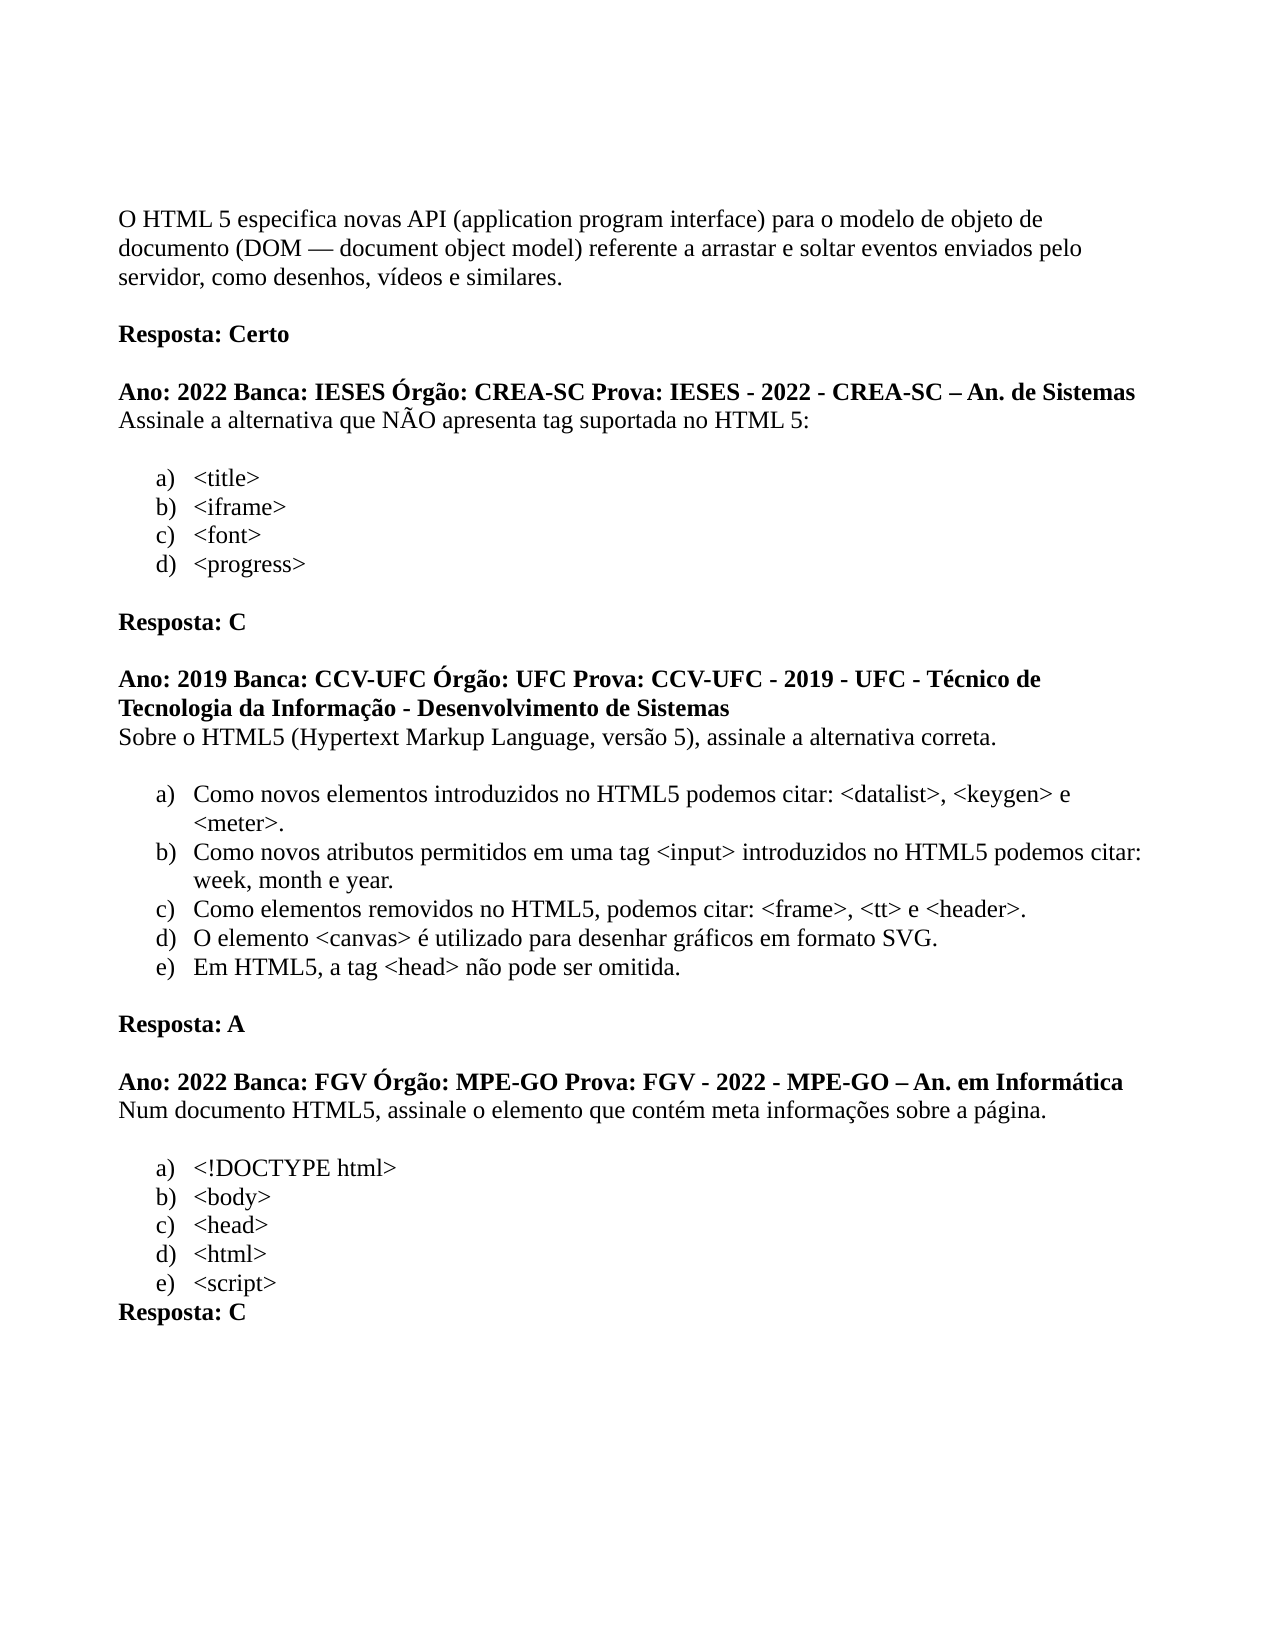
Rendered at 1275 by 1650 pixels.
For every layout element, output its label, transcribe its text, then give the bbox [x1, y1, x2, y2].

list <font> [156, 521, 1157, 549]
list <html> [156, 1239, 1157, 1268]
text Resposta: C [118, 607, 1157, 636]
list Como novos atributos permitidos em uma tag <input> introduzidos no HTML5 podemos citar: week, month e year. [156, 837, 1157, 894]
list <body> [156, 1182, 1157, 1211]
list O elemento <canvas> é utilizado para desenhar gráficos em formato SVG. [156, 923, 1157, 952]
text Ano: 2022 Banca: FGV Órgão: MPE-GO Prova: FGV - 2022 - MPE-GO – An. em Informática [118, 1067, 1157, 1096]
list <title> [156, 463, 1157, 492]
list <head> [156, 1211, 1157, 1239]
text O HTML 5 especifica novas API (application program interface) para o modelo de objeto de documento (DOM — document object model) referente a arrastar e soltar eventos enviados pelo servidor, como desenhos, vídeos e similares. [118, 204, 1157, 291]
text Num documento HTML5, assinale o elemento que contém meta informações sobre a página. [118, 1096, 1157, 1124]
list Como elementos removidos no HTML5, podemos citar: <frame>, <tt> e <header>. [156, 894, 1157, 923]
list <!DOCTYPE html> [156, 1153, 1157, 1182]
text Resposta: Certo [118, 319, 1157, 348]
list Como novos elementos introduzidos no HTML5 podemos citar: <datalist>, <keygen> e <meter>. [156, 779, 1157, 837]
text Ano: 2022 Banca: IESES Órgão: CREA-SC Prova: IESES - 2022 - CREA-SC – An. de Sistemas [118, 377, 1157, 406]
text Sobre o HTML5 (Hypertext Markup Language, versão 5), assinale a alternativa correta. [118, 722, 1157, 751]
text Ano: 2019 Banca: CCV-UFC Órgão: UFC Prova: CCV-UFC - 2019 - UFC - Técnico de Tecnologia da Informação - Desenvolvimento de Sistemas [118, 664, 1157, 722]
list <progress> [156, 549, 1157, 578]
text Assinale a alternativa que NÃO apresenta tag suportada no HTML 5: [118, 406, 1157, 434]
list <iframe> [156, 492, 1157, 521]
text Resposta: C [118, 1297, 1157, 1326]
text Resposta: A [118, 1009, 1157, 1038]
list Em HTML5, a tag <head> não pode ser omitida. [156, 952, 1157, 981]
list <script> [156, 1268, 1157, 1297]
